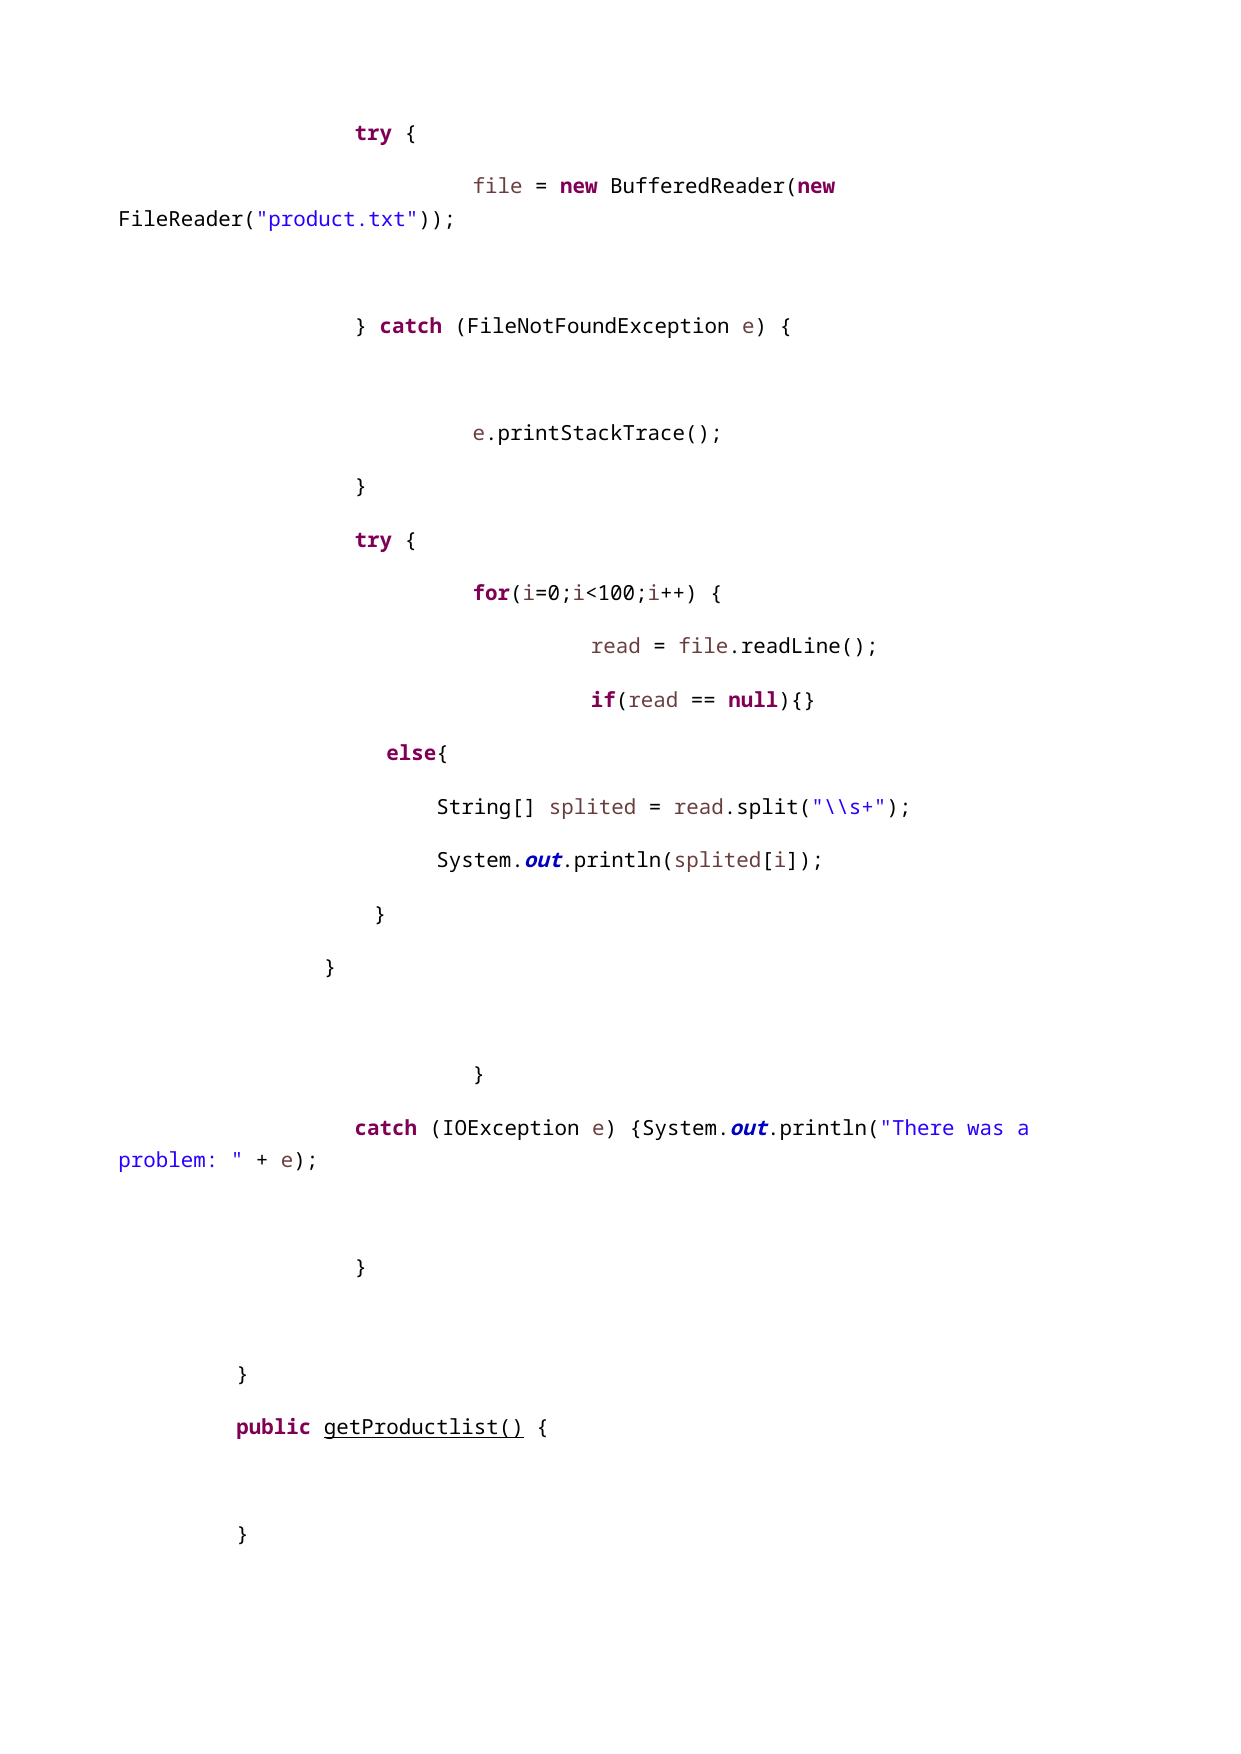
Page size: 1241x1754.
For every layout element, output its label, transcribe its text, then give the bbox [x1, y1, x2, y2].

text } [118, 471, 1122, 500]
text if(read == null){} [118, 685, 1122, 713]
text catch (IOException e) {System.out.println("There was a problem: " + e); [118, 1113, 1122, 1174]
text read = file.readLine(); [118, 632, 1122, 660]
text public getProductlist() { [118, 1412, 1122, 1441]
text } [118, 1059, 1122, 1088]
text System.out.println(splited[i]); [118, 845, 1122, 874]
text } [118, 1252, 1122, 1281]
text } [118, 1359, 1122, 1387]
text } [118, 952, 1122, 981]
text try { [118, 118, 1122, 147]
text for(i=0;i<100;i++) { [118, 578, 1122, 607]
text } [118, 899, 1122, 927]
text else{ [118, 738, 1122, 767]
text } [118, 1519, 1122, 1548]
text file = new BufferedReader(new FileReader("product.txt")); [118, 172, 1122, 233]
text String[] splited = read.split("\\s+"); [118, 792, 1122, 820]
text try { [118, 525, 1122, 553]
text e.printStackTrace(); [118, 418, 1122, 446]
text } catch (FileNotFoundException e) { [118, 311, 1122, 339]
